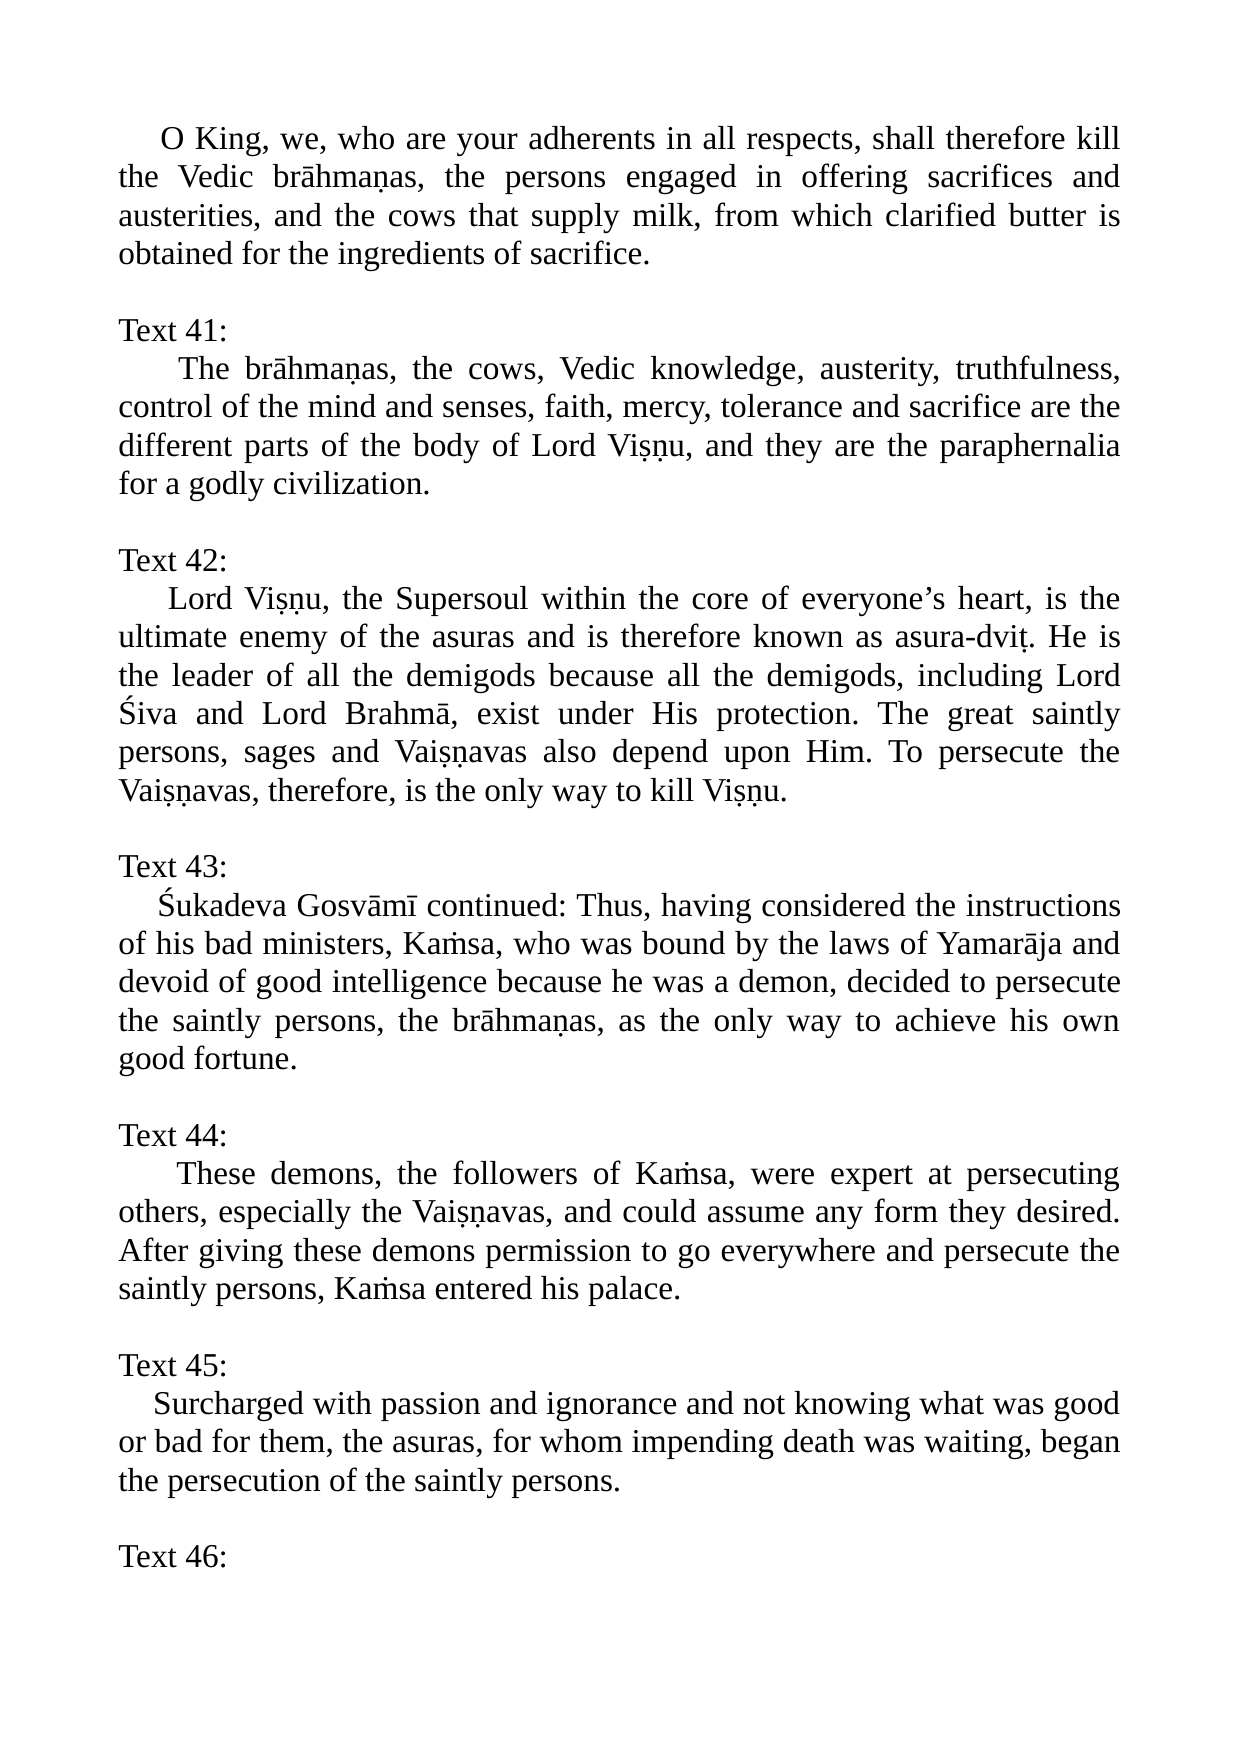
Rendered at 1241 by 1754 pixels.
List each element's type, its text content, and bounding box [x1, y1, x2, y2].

text O King, we, who are your adherents in all respects, shall therefore kill the Vedic brāhmaṇas, the persons engaged in offering sacrifices and austerities, and the cows that supply milk, from which clarified butter is obtained for the ingredients of sacrifice. [118, 118, 1122, 271]
text Text 45: [118, 1345, 1122, 1383]
text Surcharged with passion and ignorance and not knowing what was good or bad for them, the asuras, for whom impending death was waiting, began the persecution of the saintly persons. [118, 1383, 1122, 1498]
text Text 44: [118, 1115, 1122, 1153]
text Text 41: [118, 310, 1122, 348]
text The brāhmaṇas, the cows, Vedic knowledge, austerity, truthfulness, control of the mind and senses, faith, mercy, tolerance and sacrifice are the different parts of the body of Lord Viṣṇu, and they are the paraphernalia for a godly civilization. [118, 348, 1122, 501]
text Text 43: [118, 846, 1122, 885]
text Lord Viṣṇu, the Supersoul within the core of everyone’s heart, is the ultimate enemy of the asuras and is therefore known as asura-dviṭ. He is the leader of all the demigods because all the demigods, including Lord Śiva and Lord Brahmā, exist under His protection. The great saintly persons, sages and Vaiṣṇavas also depend upon Him. To persecute the Vaiṣṇavas, therefore, is the only way to kill Viṣṇu. [118, 578, 1122, 808]
text These demons, the followers of Kaṁsa, were expert at persecuting others, especially the Vaiṣṇavas, and could assume any form they desired. After giving these demons permission to go everywhere and persecute the saintly persons, Kaṁsa entered his palace. [118, 1153, 1122, 1306]
text Text 46: [118, 1536, 1122, 1575]
text Śukadeva Gosvāmī continued: Thus, having considered the instructions of his bad ministers, Kaṁsa, who was bound by the laws of Yamarāja and devoid of good intelligence because he was a demon, decided to persecute the saintly persons, the brāhmaṇas, as the only way to achieve his own good fortune. [118, 885, 1122, 1076]
text Text 42: [118, 540, 1122, 578]
